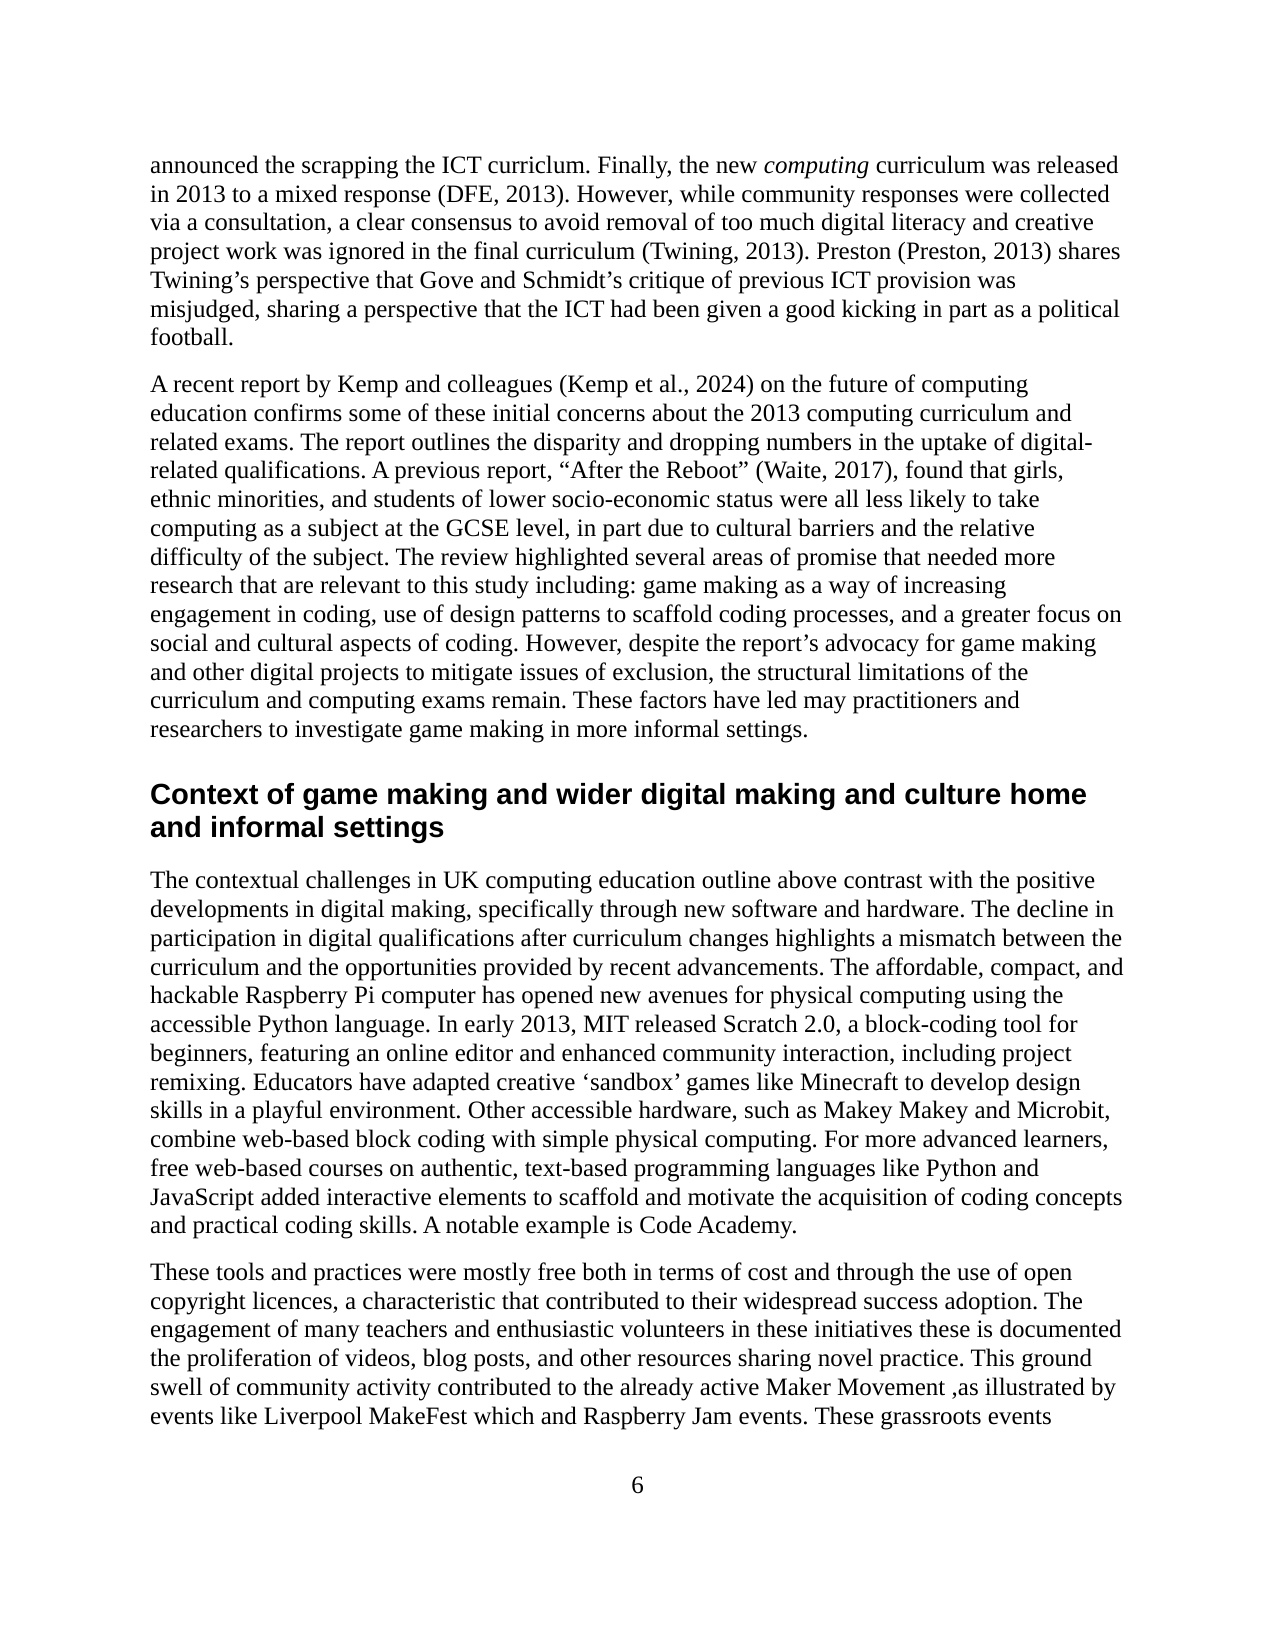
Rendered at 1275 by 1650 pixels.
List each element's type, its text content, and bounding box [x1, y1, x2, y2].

text announced the scrapping the ICT curriclum. Finally, the new computing curriculum was released in 2013 to a mixed response (DFE, 2013). However, while community responses were collected via a consultation, a clear consensus to avoid removal of too much digital literacy and creative project work was ignored in the final curriculum (Twining, 2013). Preston (Preston, 2013) shares Twining’s perspective that Gove and Schmidt’s critique of previous ICT provision was misjudged, sharing a perspective that the ICT had been given a good kicking in part as a political football. [150, 150, 1125, 351]
text These tools and practices were mostly free both in terms of cost and through the use of open copyright licences, a characteristic that contributed to their widespread success adoption. The engagement of many teachers and enthusiastic volunteers in these initiatives these is documented the proliferation of videos, blog posts, and other resources sharing novel practice. This ground swell of community activity contributed to the already active Maker Movement ,as illustrated by events like Liverpool MakeFest which and Raspberry Jam events. These grassroots events [150, 1257, 1125, 1429]
subtitle Context of game making and wider digital making and culture home and informal settings [150, 777, 1125, 844]
text The contextual challenges in UK computing education outline above contrast with the positive developments in digital making, specifically through new software and hardware. The decline in participation in digital qualifications after curriculum changes highlights a mismatch between the curriculum and the opportunities provided by recent advancements. The affordable, compact, and hackable Raspberry Pi computer has opened new avenues for physical computing using the accessible Python language. In early 2013, MIT released Scratch 2.0, a block-coding tool for beginners, featuring an online editor and enhanced community interaction, including project remixing. Educators have adapted creative ‘sandbox’ games like Minecraft to develop design skills in a playful environment. Other accessible hardware, such as Makey Makey and Microbit, combine web-based block coding with simple physical computing. For more advanced learners, free web-based courses on authentic, text-based programming languages like Python and JavaScript added interactive elements to scaffold and motivate the acquisition of coding concepts and practical coding skills. A notable example is Code Academy. [150, 865, 1125, 1239]
text A recent report by Kemp and colleagues (Kemp et al., 2024) on the future of computing education confirms some of these initial concerns about the 2013 computing curriculum and related exams. The report outlines the disparity and dropping numbers in the uptake of digital-related qualifications. A previous report, “After the Reboot” (Waite, 2017), found that girls, ethnic minorities, and students of lower socio-economic status were all less likely to take computing as a subject at the GCSE level, in part due to cultural barriers and the relative difficulty of the subject. The review highlighted several areas of promise that needed more research that are relevant to this study including: game making as a way of increasing engagement in coding, use of design patterns to scaffold coding processes, and a greater focus on social and cultural aspects of coding. However, despite the report’s advocacy for game making and other digital projects to mitigate issues of exclusion, the structural limitations of the curriculum and computing exams remain. These factors have led may practitioners and researchers to investigate game making in more informal settings. [150, 369, 1125, 743]
